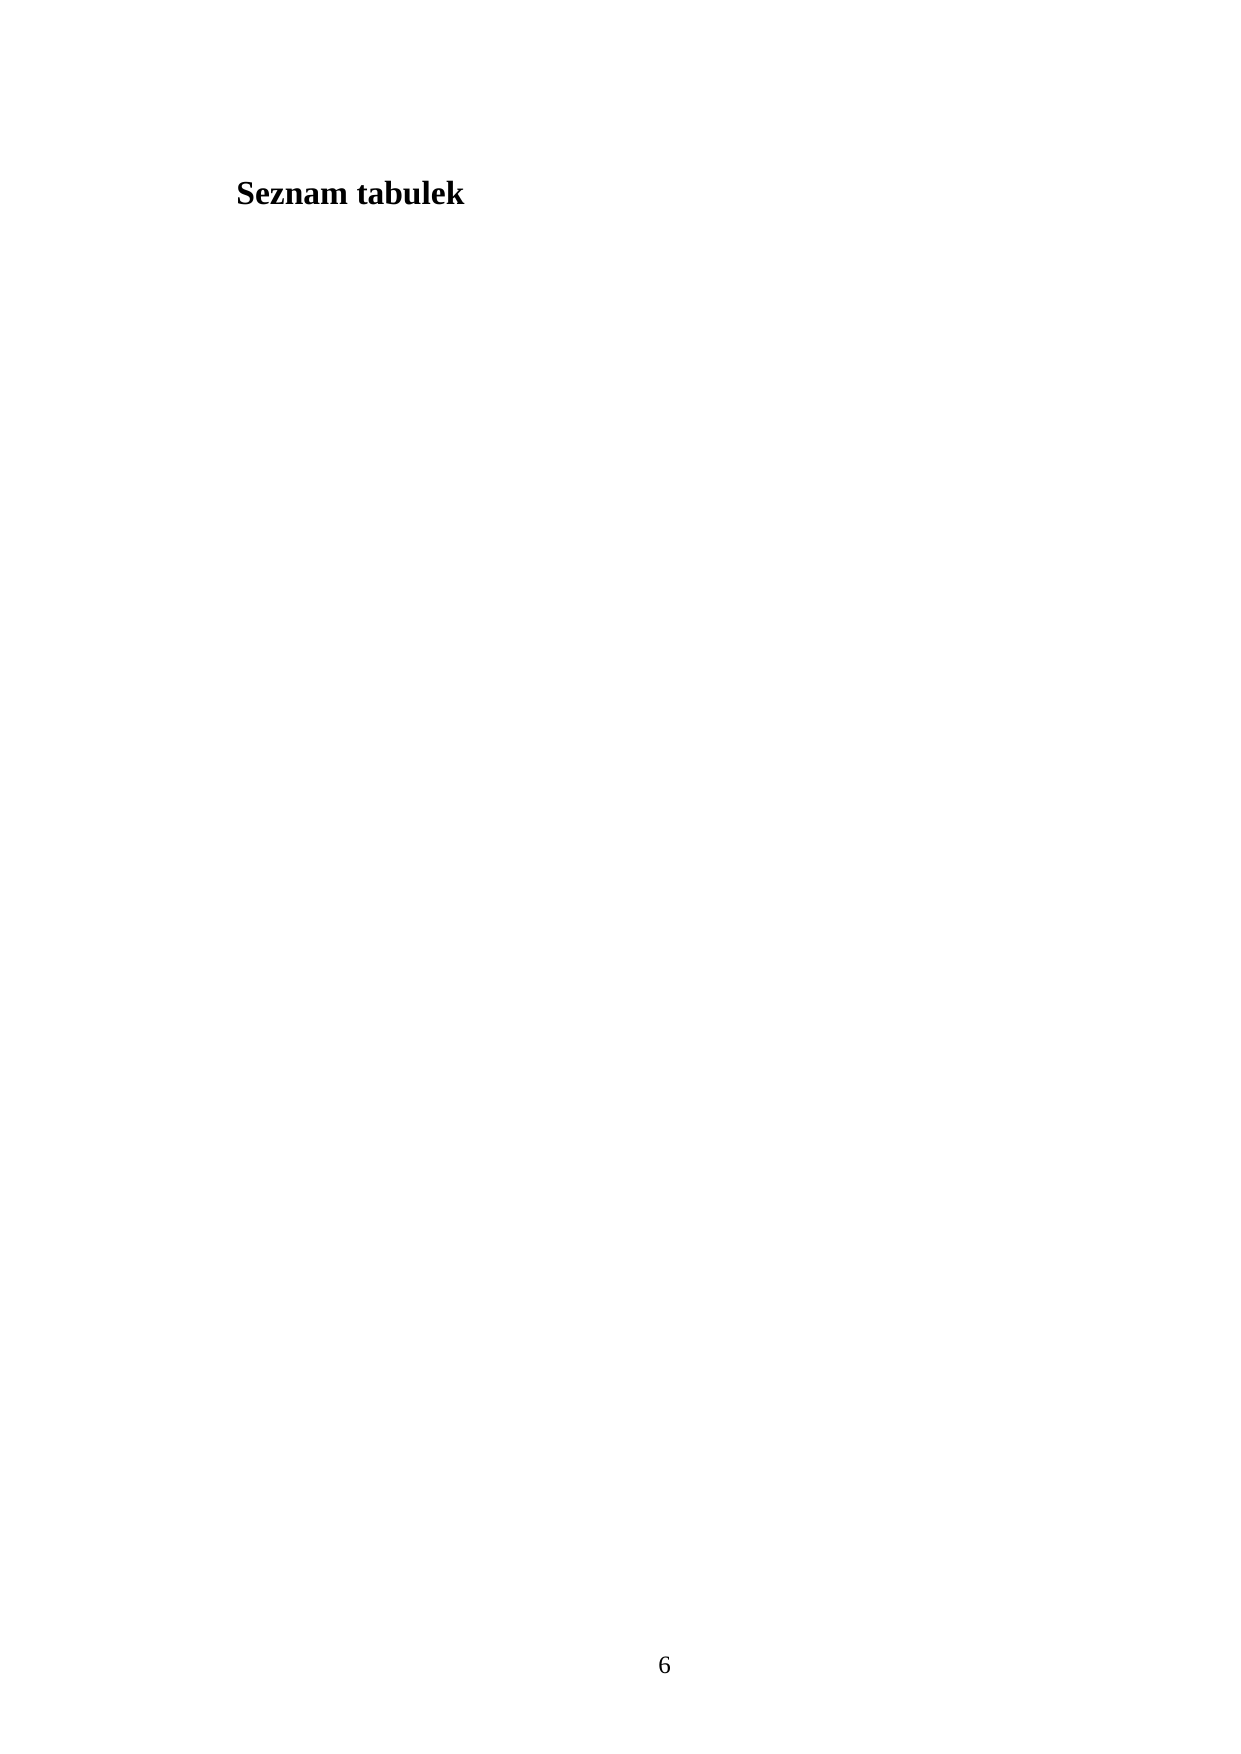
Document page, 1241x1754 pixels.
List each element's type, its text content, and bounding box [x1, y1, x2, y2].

subtitle Seznam tabulek [236, 173, 1092, 211]
